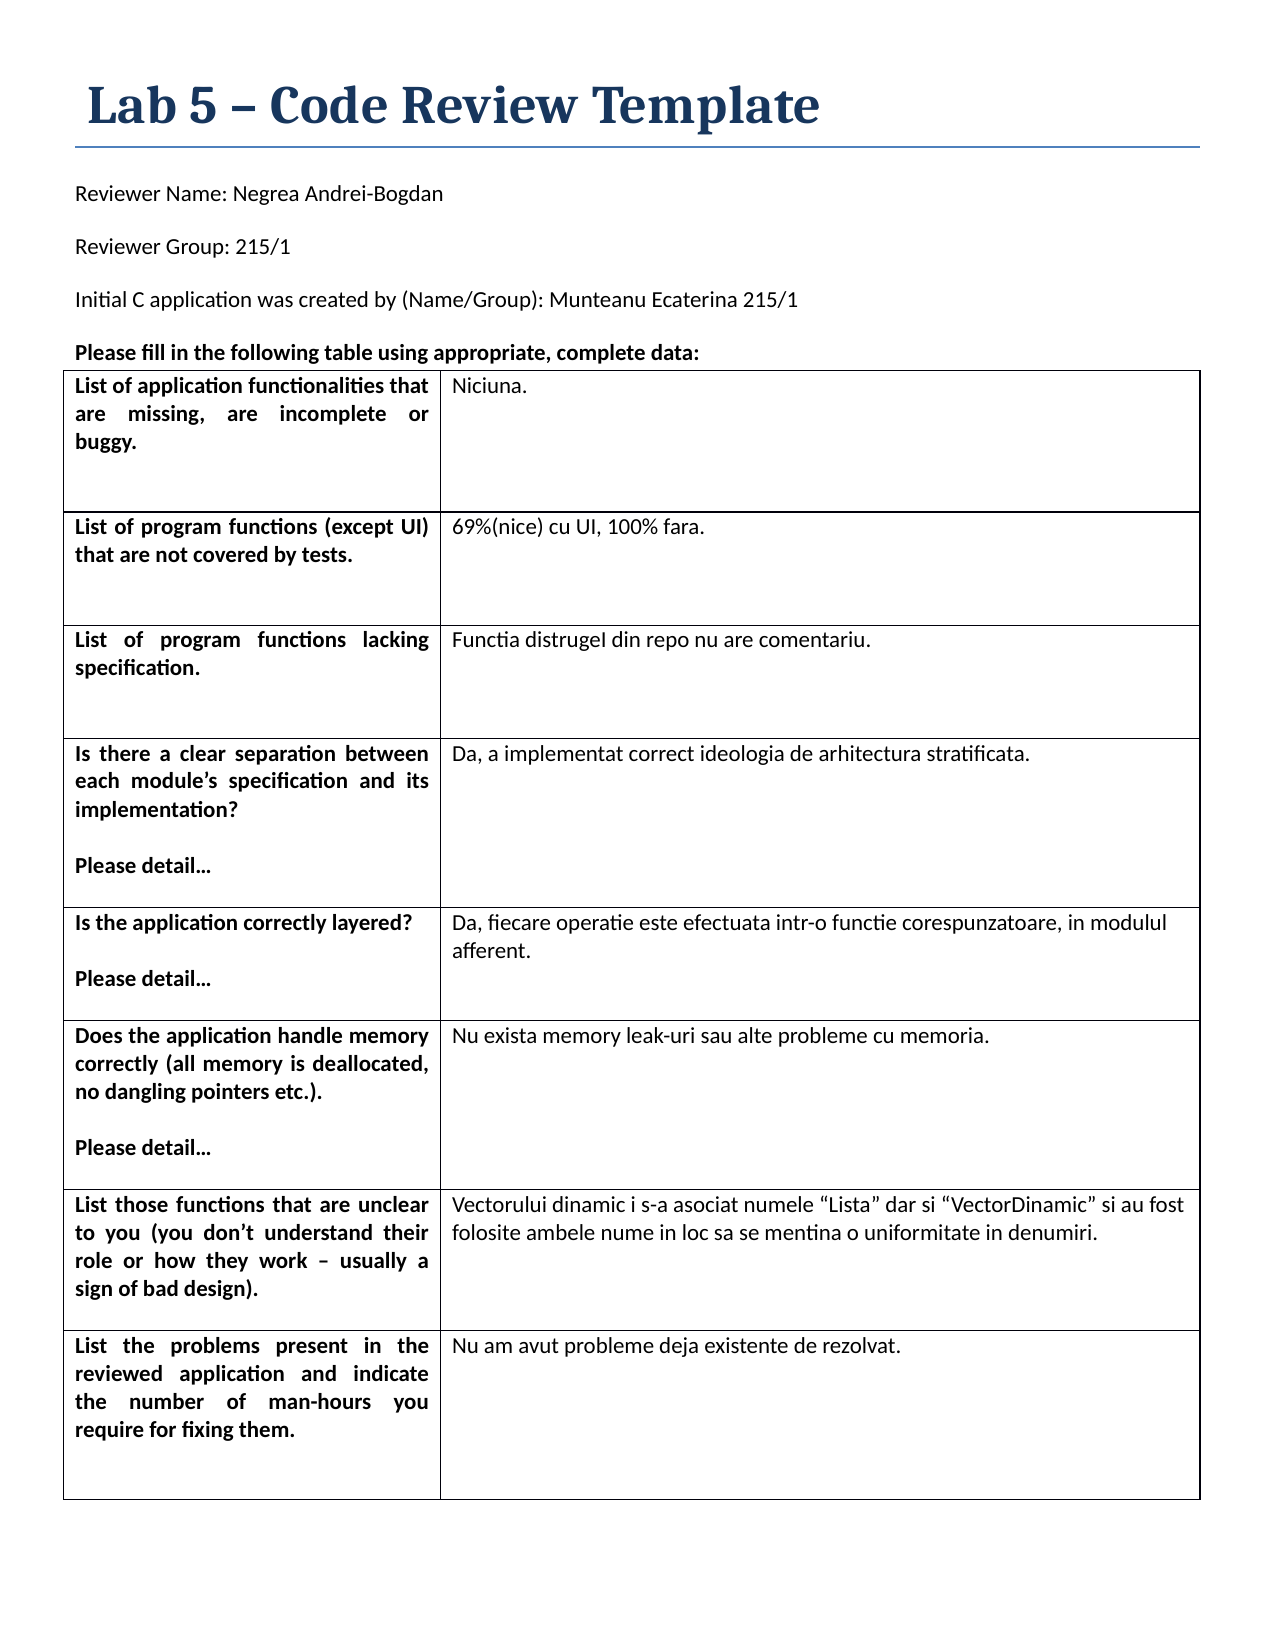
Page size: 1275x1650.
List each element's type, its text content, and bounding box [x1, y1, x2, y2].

text Initial C application was created by (Name/Group): Munteanu Ecaterina 215/1 [75, 285, 1200, 313]
title Lab 5 – Code Review Template [75, 75, 1200, 146]
table_cell Is there a clear separation between each module’s specification and its implementation? Please detail… [64, 739, 440, 907]
table_cell List those functions that are unclear to you (you don’t understand their role or how they work – usually a sign of bad design). [64, 1190, 440, 1330]
table_cell Da, a implementat correct ideologia de arhitectura stratificata. [441, 739, 1199, 907]
table_header Niciuna. [441, 371, 1199, 511]
text Please fill in the following table using appropriate, complete data: [75, 338, 1200, 366]
table_cell List the problems present in the reviewed application and indicate the number of man-hours you require for fixing them. [64, 1331, 440, 1499]
text Reviewer Name: Negrea Andrei-Bogdan [75, 179, 1200, 207]
table_cell Functia distrugeI din repo nu are comentariu. [441, 626, 1199, 738]
table_cell Nu am avut probleme deja existente de rezolvat. [441, 1331, 1199, 1499]
table_cell List of program functions (except UI) that are not covered by tests. [64, 513, 440, 624]
table_cell Nu exista memory leak-uri sau alte probleme cu memoria. [441, 1021, 1199, 1189]
table_cell 69%(nice) cu UI, 100% fara. [441, 513, 1199, 624]
table_header List of application functionalities that are missing, are incomplete or buggy. [64, 371, 440, 511]
table_cell Vectorului dinamic i s-a asociat numele “Lista” dar si “VectorDinamic” si au fost folosite ambele nume in loc sa se mentina o uniformitate in denumiri. [441, 1190, 1199, 1330]
table_cell List of program functions lacking specification. [64, 626, 440, 738]
table_cell Da, fiecare operatie este efectuata intr-o functie corespunzatoare, in modulul afferent. [441, 908, 1199, 1020]
table_cell Does the application handle memory correctly (all memory is deallocated, no dangling pointers etc.). Please detail… [64, 1021, 440, 1189]
text Reviewer Group: 215/1 [75, 232, 1200, 260]
table_cell Is the application correctly layered? Please detail… [64, 908, 440, 1020]
